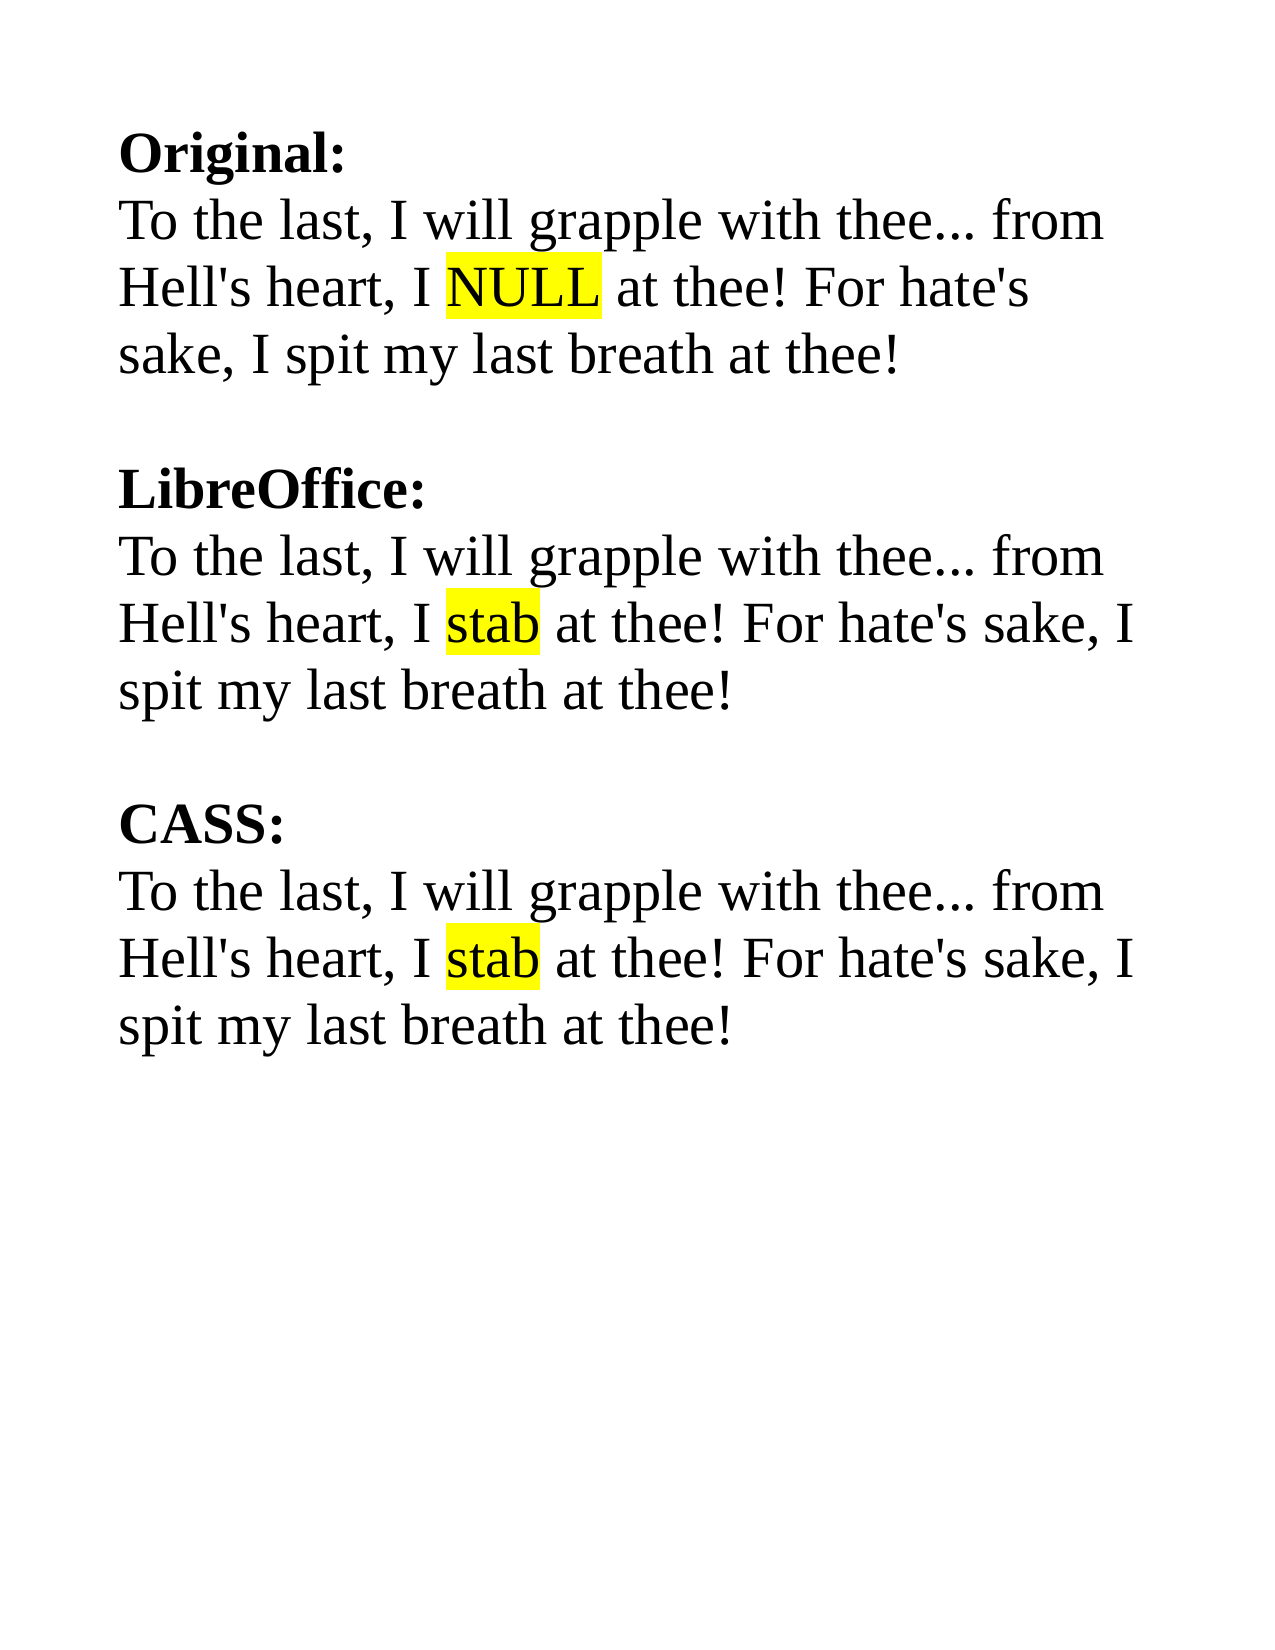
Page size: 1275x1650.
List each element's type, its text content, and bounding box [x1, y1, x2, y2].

text To the last, I will grapple with thee... from Hell's heart, I NULL at thee! For hate's sake, I spit my last breath at thee! [118, 185, 1157, 386]
text LibreOffice: [118, 453, 1157, 521]
text CASS: [118, 789, 1157, 856]
text To the last, I will grapple with thee... from Hell's heart, I stab at thee! For hate's sake, I spit my last breath at thee! [118, 521, 1157, 722]
text To the last, I will grapple with thee... from Hell's heart, I stab at thee! For hate's sake, I spit my last breath at thee! [118, 856, 1157, 1057]
text Original: [118, 118, 1157, 185]
